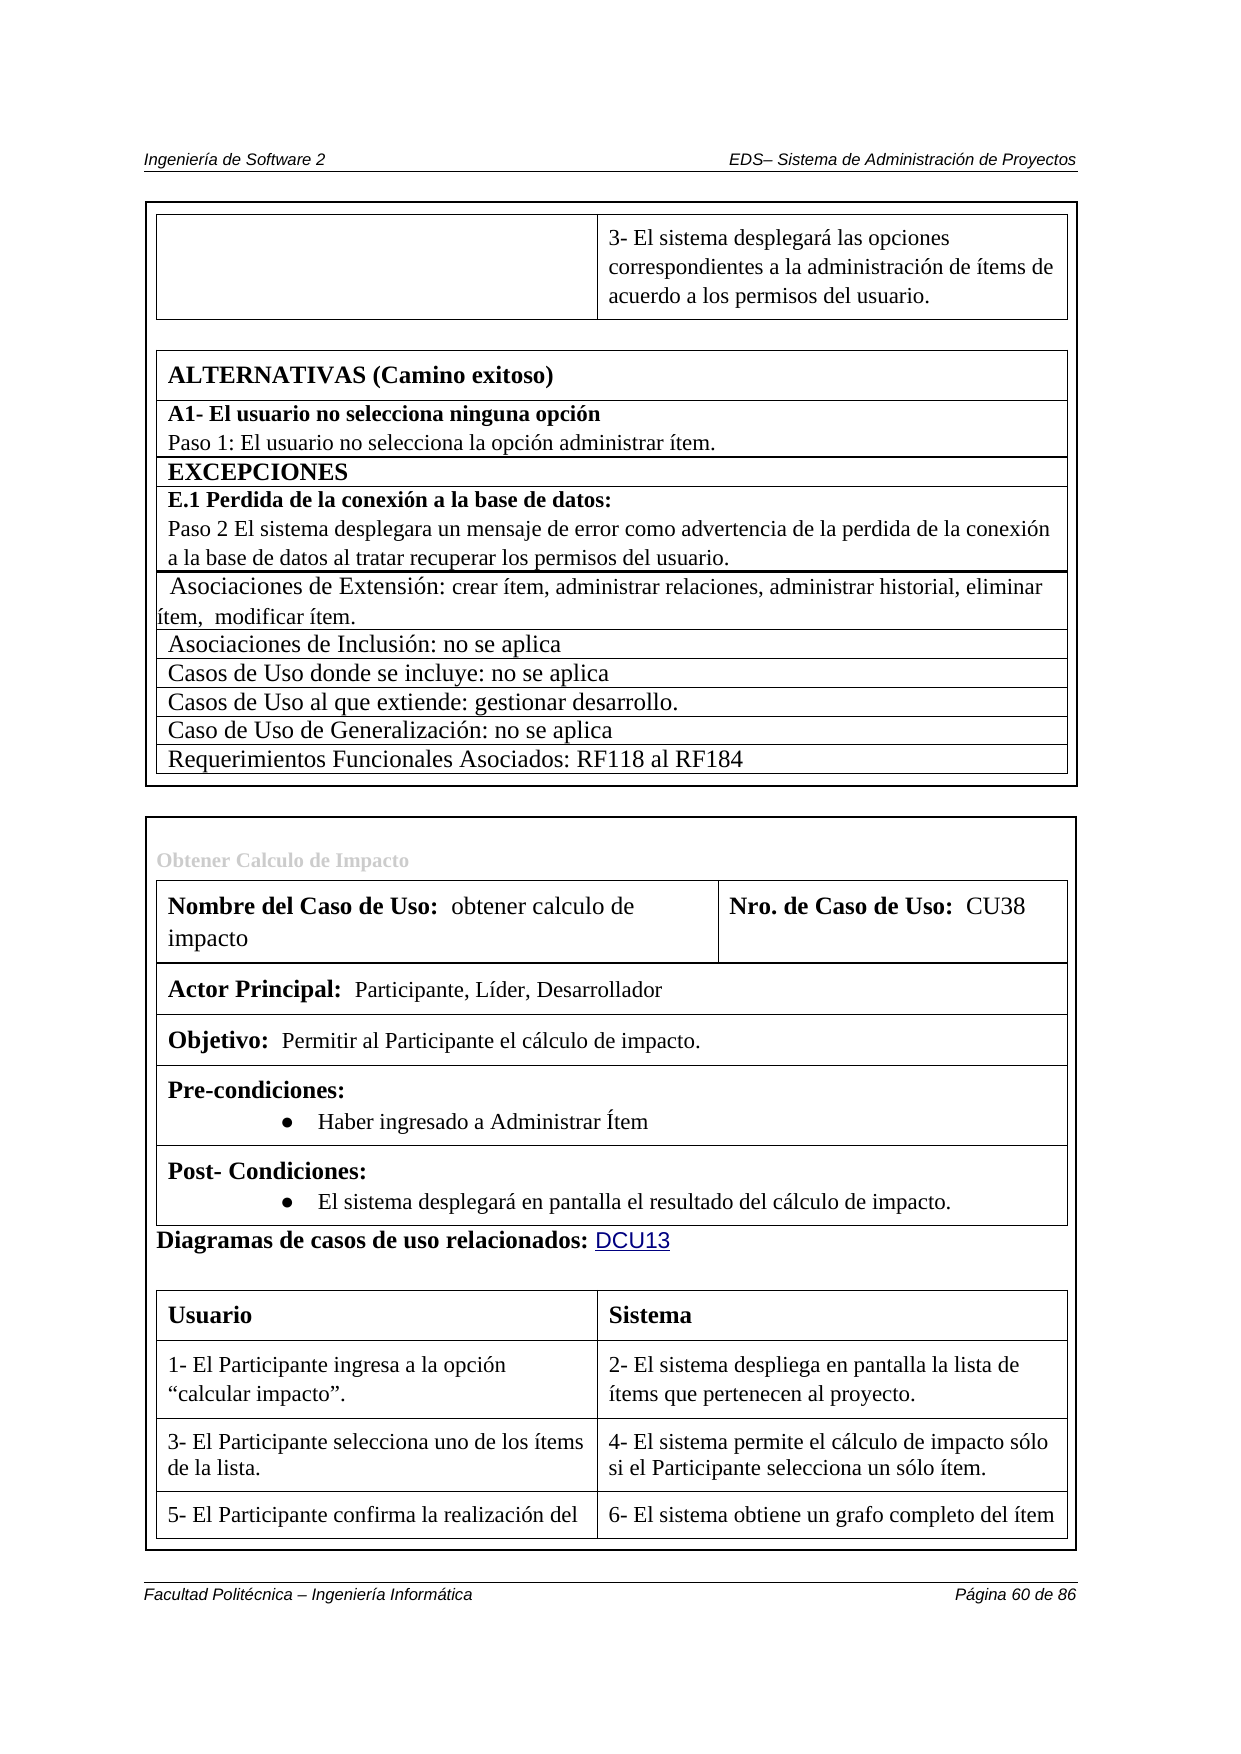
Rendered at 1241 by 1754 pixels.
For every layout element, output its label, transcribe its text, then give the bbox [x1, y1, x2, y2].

table_header Nombre del Caso de Uso: obtener calculo de impacto [157, 881, 718, 962]
table_cell 4- El sistema permite el cálculo de impacto sólo si el Participante selecciona un sólo ítem. [598, 1419, 1067, 1491]
table_cell 3- El sistema desplegará las opciones correspondientes a la administración de ítems de acuerdo a los permisos del usuario. [598, 215, 1067, 319]
table_cell [157, 215, 597, 319]
table_header Nro. de Caso de Uso: CU38 [719, 881, 1067, 962]
table_cell Pre-condiciones: Haber ingresado a Administrar Ítem [157, 1066, 1067, 1145]
table_cell 1- El Participante ingresa a la opción “calcular impacto”. [157, 1341, 597, 1418]
table_cell Post- Condiciones: El sistema desplegará en pantalla el resultado del cálculo de impacto. [157, 1146, 1067, 1225]
table_cell Asociaciones de Inclusión: no se aplica [157, 630, 1067, 658]
table_cell A1- El usuario no selecciona ninguna opción Paso 1: El usuario no selecciona la opción administrar ítem. [157, 401, 1067, 456]
table_header Actor Principal: Participante, Líder, Desarrollador [157, 964, 1067, 1014]
table_header [147, 203, 1076, 784]
table_cell 6- El sistema obtiene un grafo completo del ítem [598, 1492, 1067, 1538]
table_cell Objetivo: Permitir al Participante el cálculo de impacto. [157, 1015, 1067, 1064]
table_cell 5- El Participante confirma la realización del [157, 1492, 597, 1538]
table_cell E.1 Perdida de la conexión a la base de datos: Paso 2 El sistema desplegara un mensaje de error como advertencia de la perdida de la conexión a la base de datos al tratar recuperar los permisos del usuario. [157, 487, 1067, 570]
table_cell Casos de Uso donde se incluye: no se aplica [157, 659, 1067, 687]
table_header Obtener Calculo de Impacto Diagramas de casos de uso relacionados: DCU13 [147, 818, 1075, 1549]
table_header EXCEPCIONES [157, 458, 1067, 486]
table_header Asociaciones de Extensión: crear ítem, administrar relaciones, administrar historial, eliminar ítem, modificar ítem. [157, 573, 1067, 629]
table_cell Caso de Uso de Generalización: no se aplica [157, 717, 1067, 744]
table_cell Casos de Uso al que extiende: gestionar desarrollo. [157, 688, 1067, 716]
table_header Sistema [598, 1291, 1067, 1340]
table_header ALTERNATIVAS (Camino exitoso) [157, 351, 1067, 400]
table_header Usuario [157, 1291, 597, 1340]
table_cell Requerimientos Funcionales Asociados: RF118 al RF184 [157, 745, 1067, 773]
table_cell 3- El Participante selecciona uno de los ítems de la lista. [157, 1419, 597, 1491]
table_cell 2- El sistema despliega en pantalla la lista de ítems que pertenecen al proyecto. [598, 1341, 1067, 1418]
